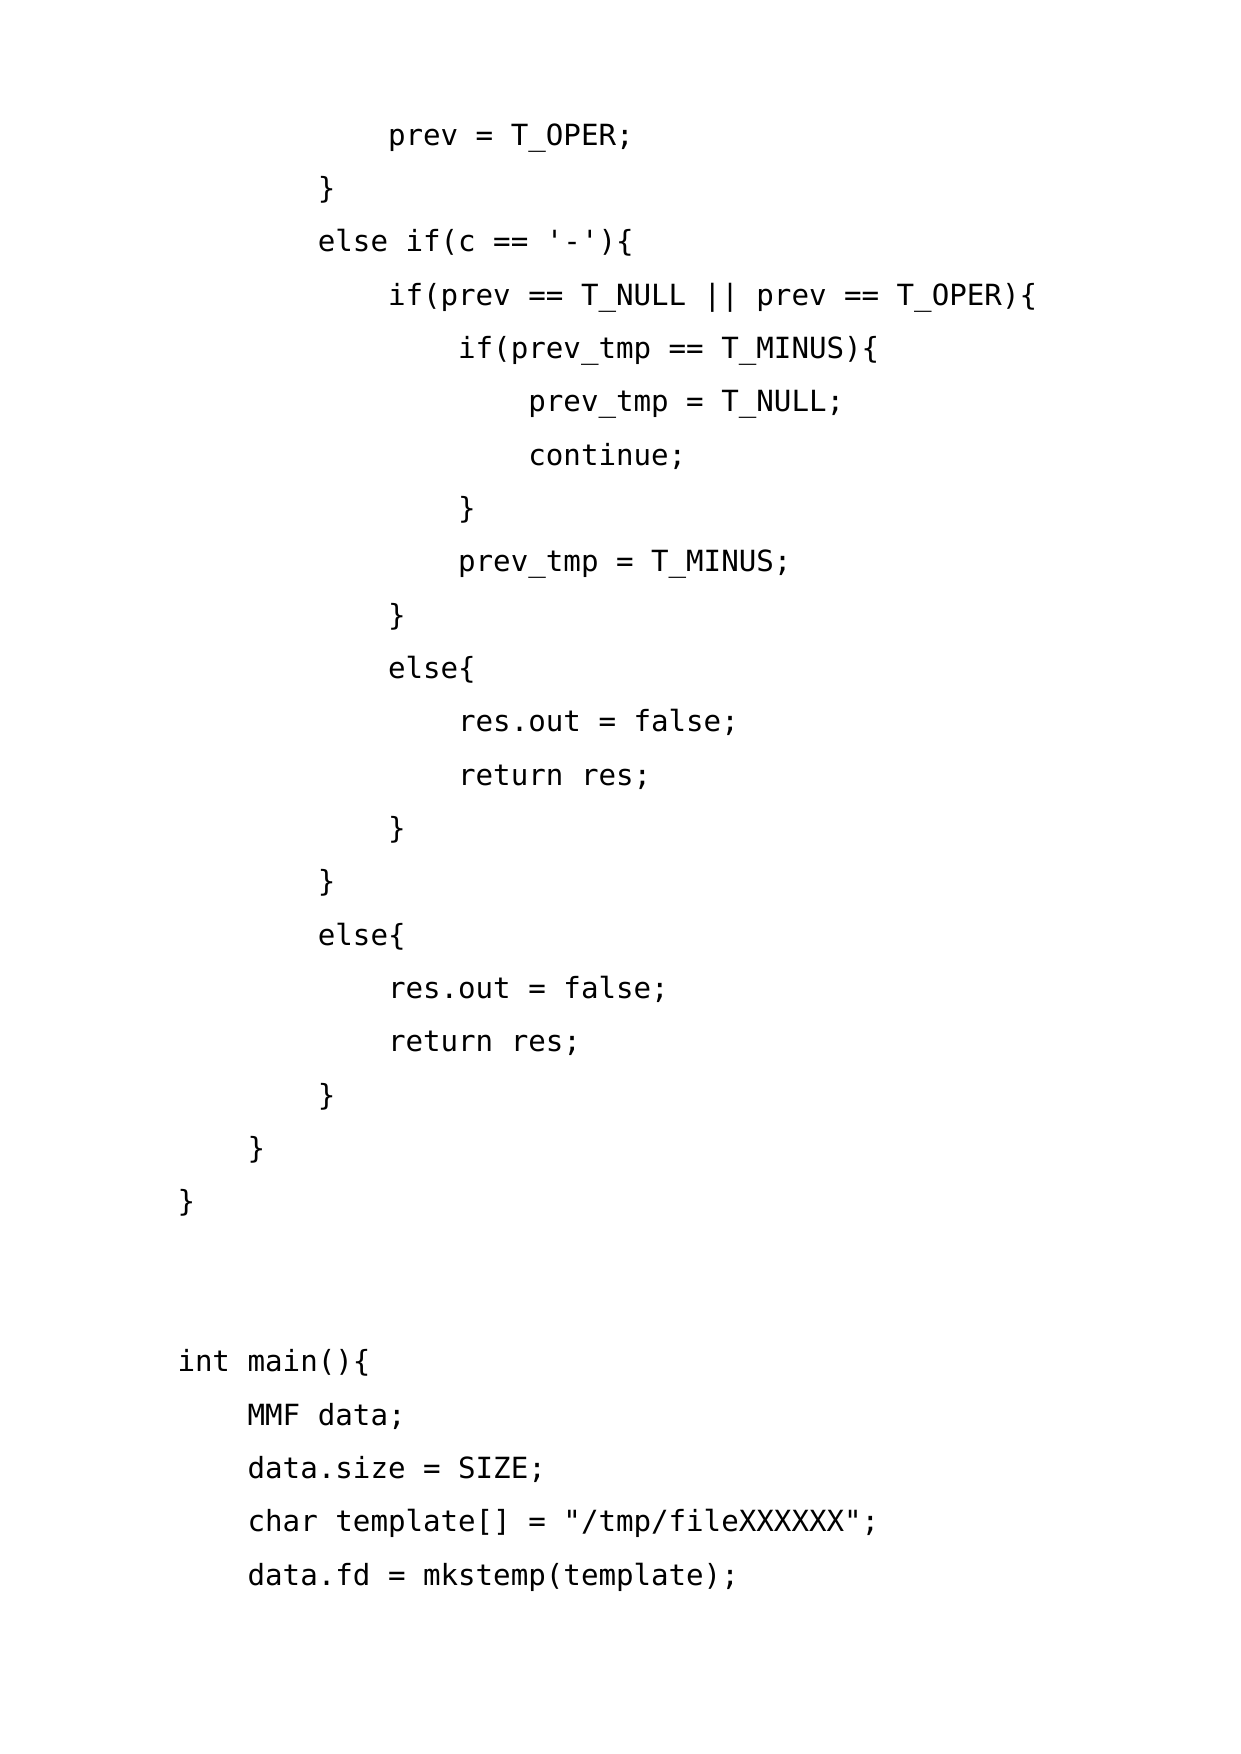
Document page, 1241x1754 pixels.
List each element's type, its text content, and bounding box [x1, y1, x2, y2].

text data.size = SIZE; [177, 1451, 1152, 1485]
text res.out = false; [177, 971, 1152, 1005]
text } [177, 1185, 1152, 1219]
text if(prev_tmp == T_MINUS){ [177, 331, 1152, 365]
text } [177, 811, 1152, 845]
text else{ [177, 918, 1152, 952]
text MMF data; [177, 1398, 1152, 1432]
text return res; [177, 758, 1152, 792]
text } [177, 598, 1152, 632]
text res.out = false; [177, 705, 1152, 739]
text prev_tmp = T_NULL; [177, 385, 1152, 419]
text } [177, 1131, 1152, 1165]
text else if(c == '-'){ [177, 225, 1152, 259]
text return res; [177, 1025, 1152, 1059]
text prev_tmp = T_MINUS; [177, 545, 1152, 579]
text } [177, 865, 1152, 899]
text prev = T_OPER; [177, 118, 1152, 152]
text char template[] = "/tmp/fileXXXXXX"; [177, 1505, 1152, 1539]
text if(prev == T_NULL || prev == T_OPER){ [177, 278, 1152, 312]
text else{ [177, 651, 1152, 685]
text data.fd = mkstemp(template); [177, 1558, 1152, 1592]
text } [177, 171, 1152, 205]
text } [177, 491, 1152, 525]
text int main(){ [177, 1345, 1152, 1379]
text continue; [177, 438, 1152, 472]
text } [177, 1078, 1152, 1112]
